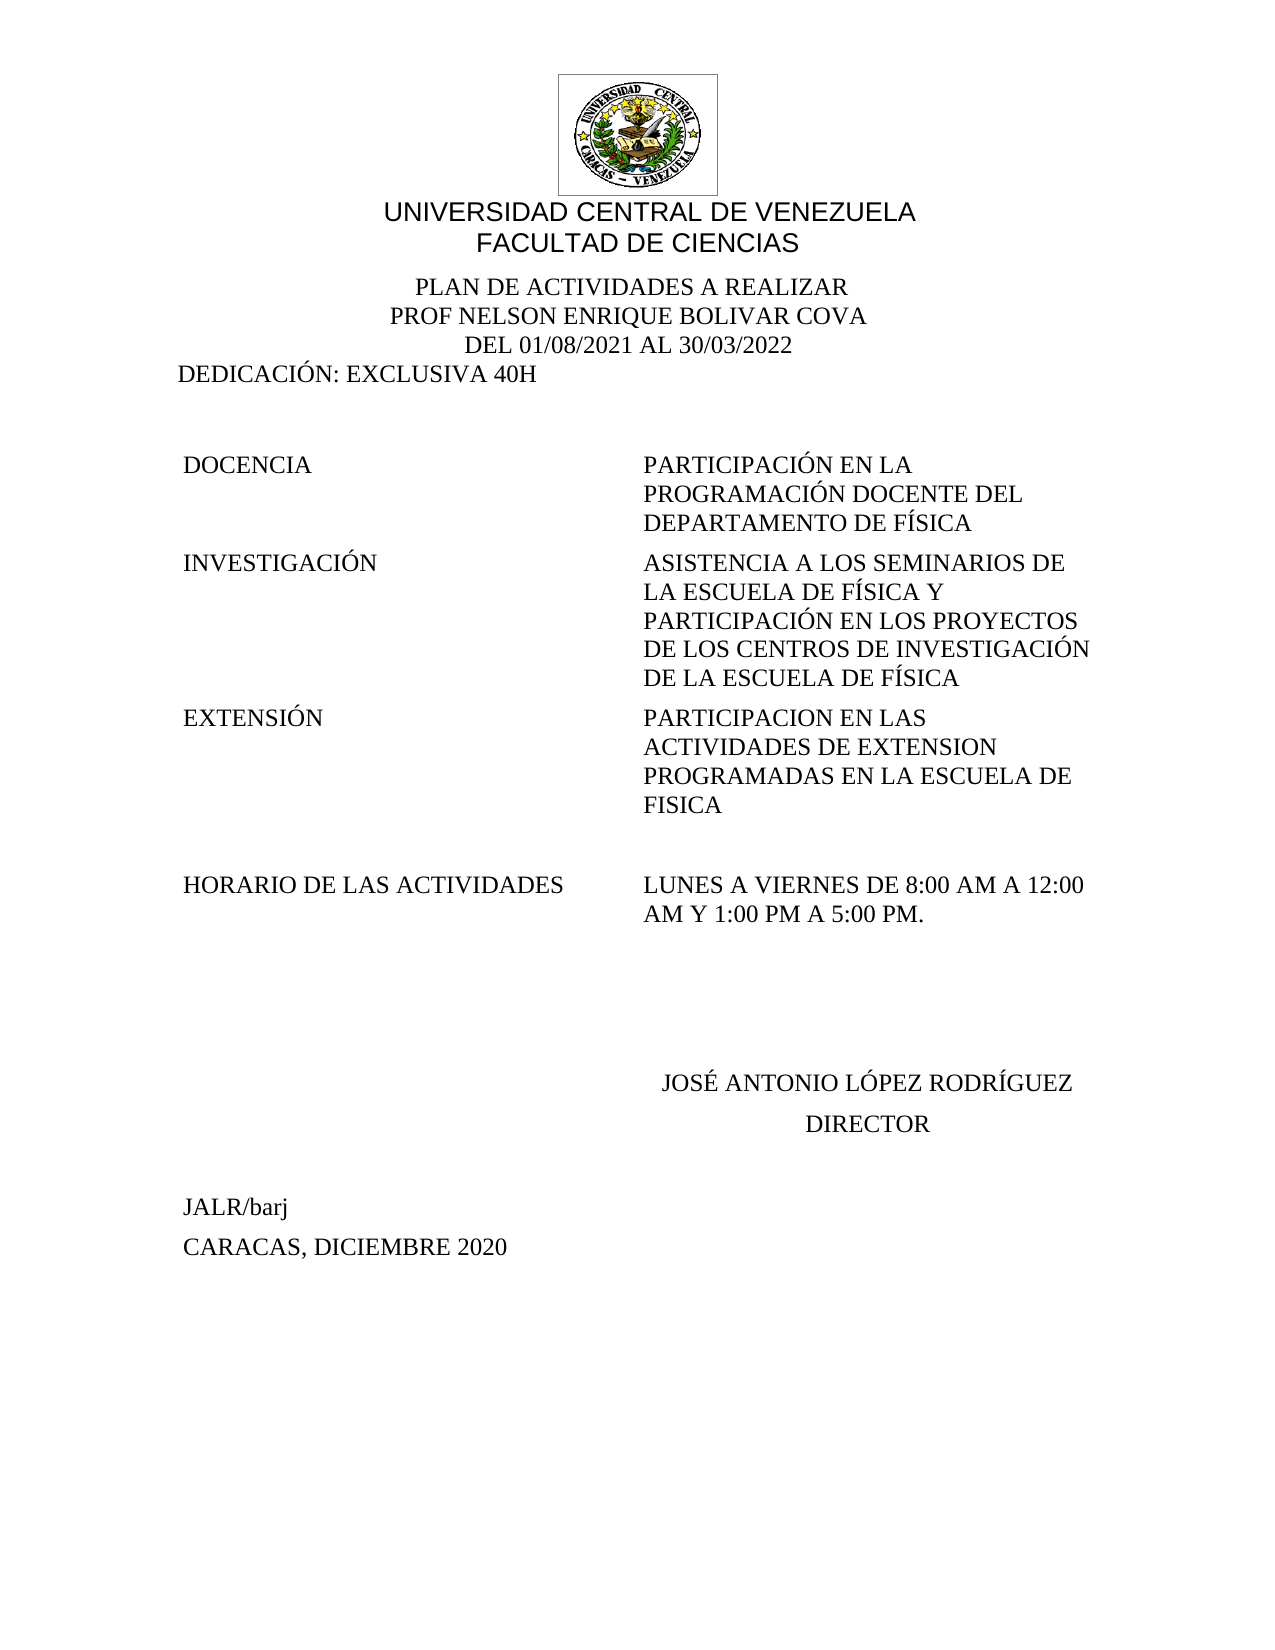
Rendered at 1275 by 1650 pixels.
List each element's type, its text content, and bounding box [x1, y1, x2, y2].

table_cell [638, 1226, 1098, 1267]
table_cell DIRECTOR [638, 1103, 1098, 1186]
table_cell LUNES A VIERNES DE 8:00 am a 12:00 am y 1:00 pm a 5:00 pm. [638, 865, 1098, 933]
table_header PARTICIPACIÓN EN LA PROGRAMACIÓN DOCENTE DEL DEPARTAMENTO DE FÍSICA [638, 445, 1098, 543]
table_cell ASISTENCIA A LOS SEMINARIOS DE LA ESCUELA DE FÍSICA Y PARTICIPACIÓN EN LOS PROYECTOS DE LOS CENTROS DE INVESTIGACIÓN DE LA ESCUELA DE FÍSICA [638, 543, 1098, 698]
text PLAN DE ACTIVIDADES A REALIZAR [177, 272, 1086, 301]
table_cell CARACAS, diciembre 2020 [177, 1226, 637, 1267]
text dedicación: Exclusiva 40H [177, 359, 1086, 387]
table_cell investigación [177, 543, 637, 698]
table_header DOCENCIA [177, 445, 637, 543]
table_cell [177, 1103, 637, 1186]
table_cell HORARIO DE LAS ACTIVIDADES [177, 865, 637, 933]
table_cell JALR/barj [177, 1186, 637, 1226]
table_cell PARTICIPACION EN LAS ACTIVIDADES DE EXTENSION PROGRAMADAS EN LA ESCUELA DE FISICA [638, 698, 1098, 824]
table_cell extensión [177, 698, 637, 824]
table_header [177, 1020, 637, 1103]
text PROF Nelson Enrique Bolivar Cova [177, 301, 1086, 330]
table_cell [638, 824, 1098, 864]
text DEL 01/08/2021 al 30/03/2022 [177, 330, 1086, 359]
table_cell [177, 824, 637, 864]
table_header JOSÉ ANTONIO LÓPEZ RODRÍGUEZ [638, 1020, 1098, 1103]
table_cell [638, 1186, 1098, 1226]
